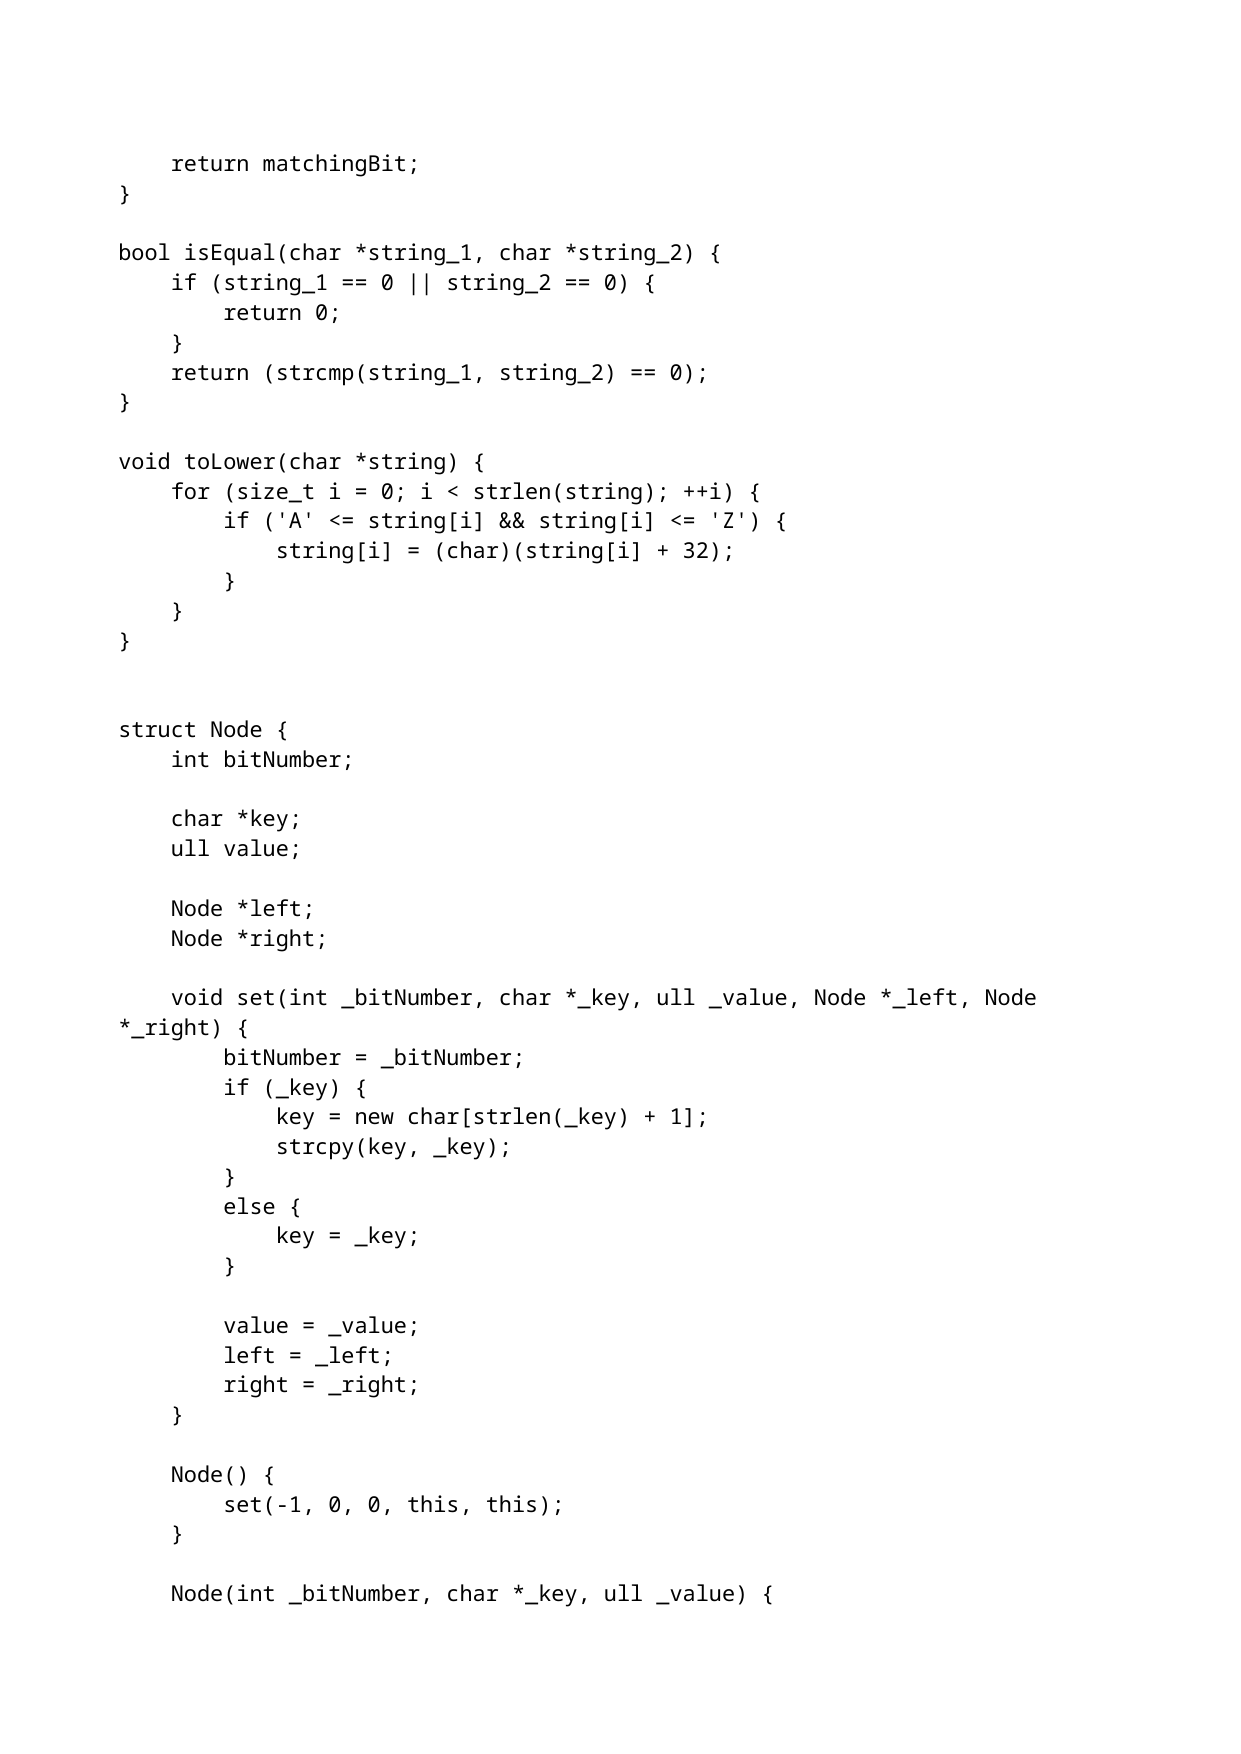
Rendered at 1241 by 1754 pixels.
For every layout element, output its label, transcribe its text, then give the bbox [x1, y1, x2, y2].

text void toLower(char *string) { [118, 446, 1122, 476]
text char *key; [118, 803, 1122, 833]
text left = _left; [118, 1339, 1122, 1369]
text set(-1, 0, 0, this, this); [118, 1488, 1122, 1518]
text } [118, 595, 1122, 624]
text } [118, 565, 1122, 595]
text } [118, 1518, 1122, 1548]
text key = new char[strlen(_key) + 1]; [118, 1101, 1122, 1131]
text } [118, 1250, 1122, 1280]
text if (string_1 == 0 || string_2 == 0) { [118, 267, 1122, 297]
text return matchingBit; [118, 148, 1122, 178]
text } [118, 624, 1122, 654]
text bool isEqual(char *string_1, char *string_2) { [118, 237, 1122, 267]
text strcpy(key, _key); [118, 1131, 1122, 1161]
text int bitNumber; [118, 744, 1122, 773]
text Node *right; [118, 922, 1122, 952]
text } [118, 1161, 1122, 1191]
text return (strcmp(string_1, string_2) == 0); [118, 356, 1122, 386]
text void set(int _bitNumber, char *_key, ull _value, Node *_left, Node *_right) { [118, 982, 1122, 1042]
text } [118, 178, 1122, 207]
text struct Node { [118, 714, 1122, 744]
text for (size_t i = 0; i < strlen(string); ++i) { [118, 476, 1122, 505]
text } [118, 1399, 1122, 1429]
text else { [118, 1191, 1122, 1220]
text bitNumber = _bitNumber; [118, 1042, 1122, 1071]
text if (_key) { [118, 1071, 1122, 1101]
text value = _value; [118, 1310, 1122, 1339]
text string[i] = (char)(string[i] + 32); [118, 535, 1122, 565]
text } [118, 386, 1122, 416]
text } [118, 327, 1122, 356]
text Node(int _bitNumber, char *_key, ull _value) { [118, 1578, 1122, 1608]
text Node *left; [118, 893, 1122, 922]
text Node() { [118, 1459, 1122, 1488]
text if ('A' <= string[i] && string[i] <= 'Z') { [118, 505, 1122, 535]
text return 0; [118, 297, 1122, 327]
text ull value; [118, 833, 1122, 863]
text key = _key; [118, 1220, 1122, 1250]
text right = _right; [118, 1369, 1122, 1399]
